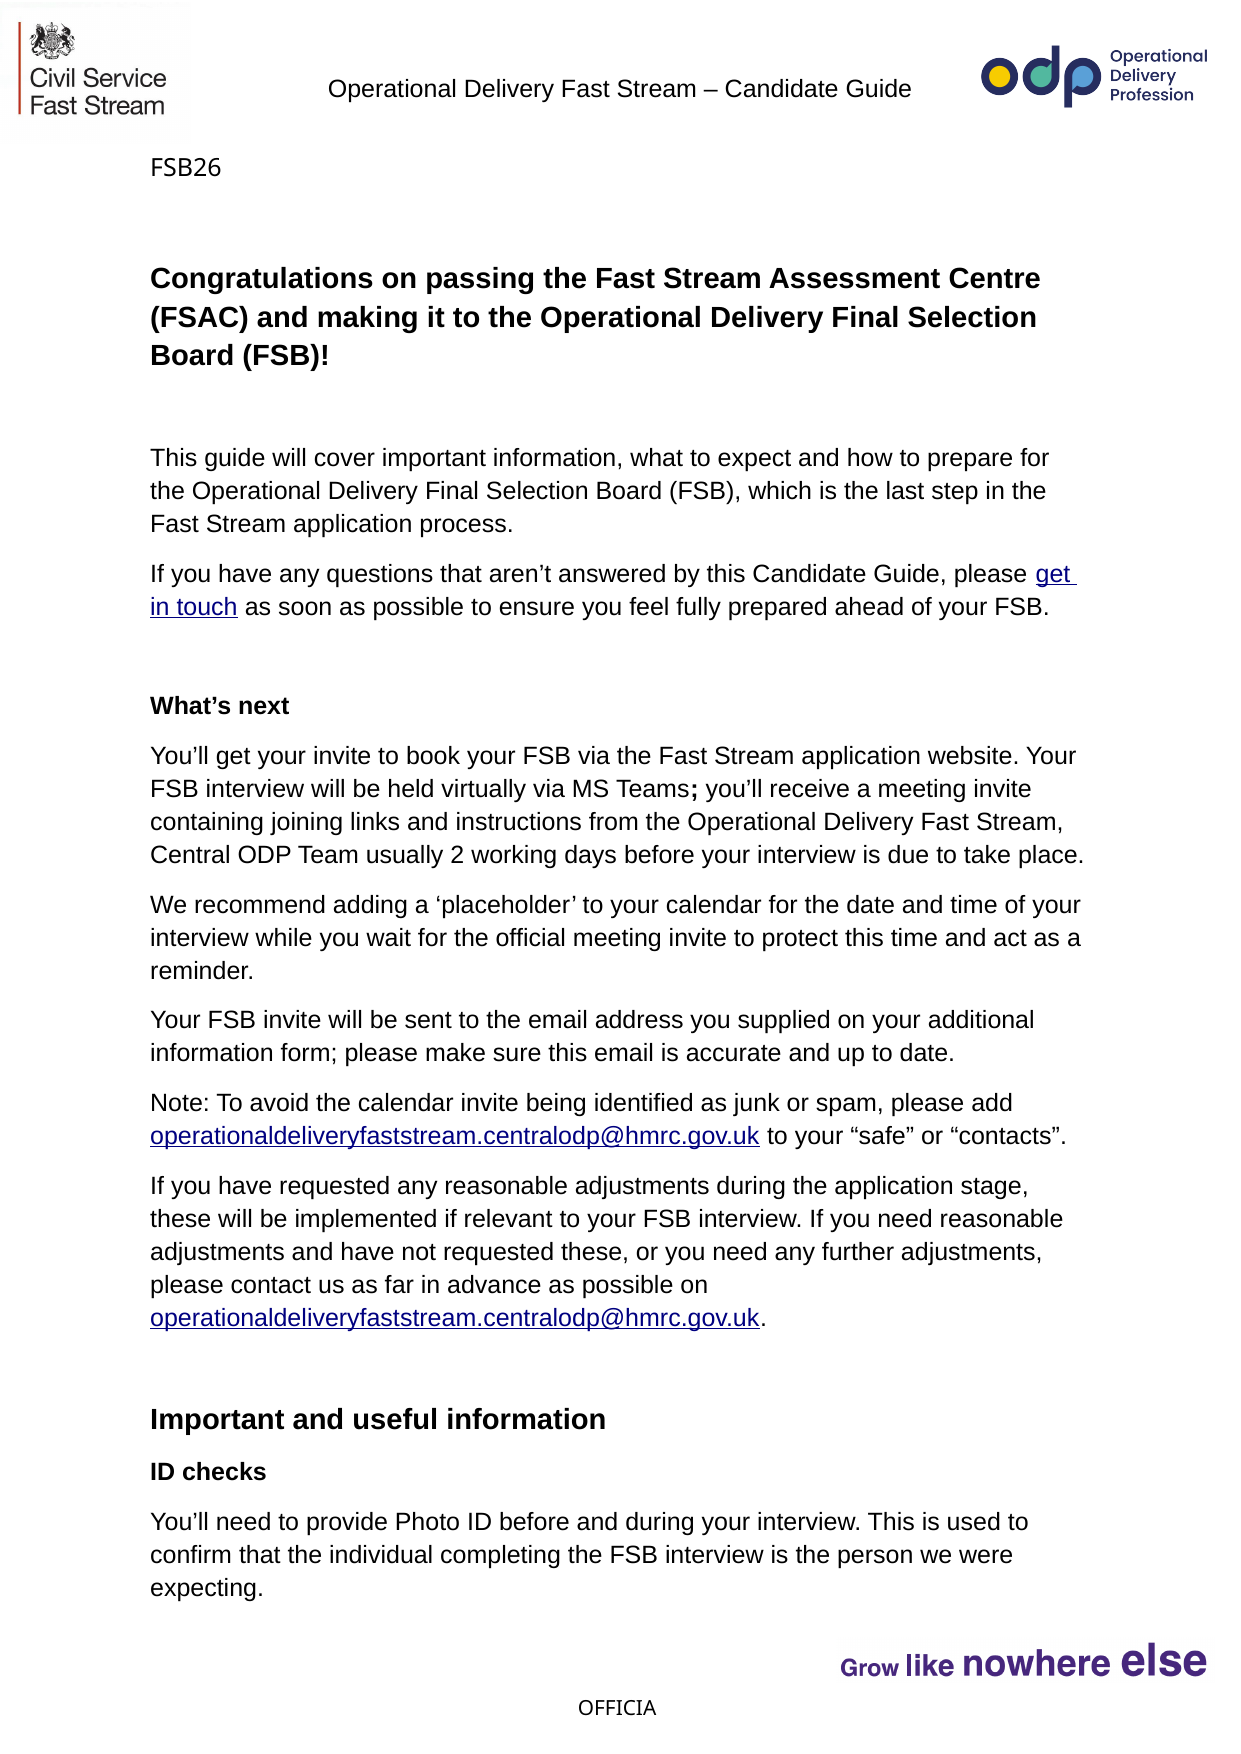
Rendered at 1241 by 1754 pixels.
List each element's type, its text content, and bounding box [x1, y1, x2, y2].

text Important and useful information [150, 1402, 1090, 1436]
text If you have requested any reasonable adjustments during the application stage, these will be implemented if relevant to your FSB interview. If you need reasonable adjustments and have not requested these, or you need any further adjustments, please contact us as far in advance as possible on operationaldeliveryfaststream.centralodp@hmrc.gov.uk. [150, 1171, 1090, 1332]
text ID checks [150, 1457, 1090, 1486]
text Congratulations on passing the Fast Stream Assessment Centre (FSAC) and making it to the Operational Delivery Final Selection Board (FSB)! [150, 261, 1090, 372]
text FSB26 [150, 150, 1090, 184]
text You’ll need to provide Photo ID before and during your interview. This is used to confirm that the individual completing the FSB interview is the person we were expecting. [150, 1507, 1090, 1602]
text If you have any questions that aren’t answered by this Candidate Guide, please get in touch as soon as possible to ensure you feel fully prepared ahead of your FSB. [150, 559, 1090, 621]
text You’ll get your invite to book your FSB via the Fast Stream application website. Your FSB interview will be held virtually via MS Teams; you’ll receive a meeting invite containing joining links and instructions from the Operational Delivery Fast Stream, Central ODP Team usually 2 working days before your interview is due to take place. [150, 741, 1090, 869]
text Note: To avoid the calendar invite being identified as junk or spam, please add operationaldeliveryfaststream.centralodp@hmrc.gov.uk to your “safe” or “contacts”. [150, 1088, 1090, 1150]
text This guide will cover important information, what to expect and how to prepare for the Operational Delivery Final Selection Board (FSB), which is the last step in the Fast Stream application process. [150, 443, 1090, 538]
text We recommend adding a ‘placeholder’ to your calendar for the date and time of your interview while you wait for the official meeting invite to protect this time and act as a reminder. [150, 889, 1090, 984]
text What’s next [150, 691, 1090, 720]
text Your FSB invite will be sent to the email address you supplied on your additional information form; please make sure this email is accurate and up to date. [150, 1005, 1090, 1067]
